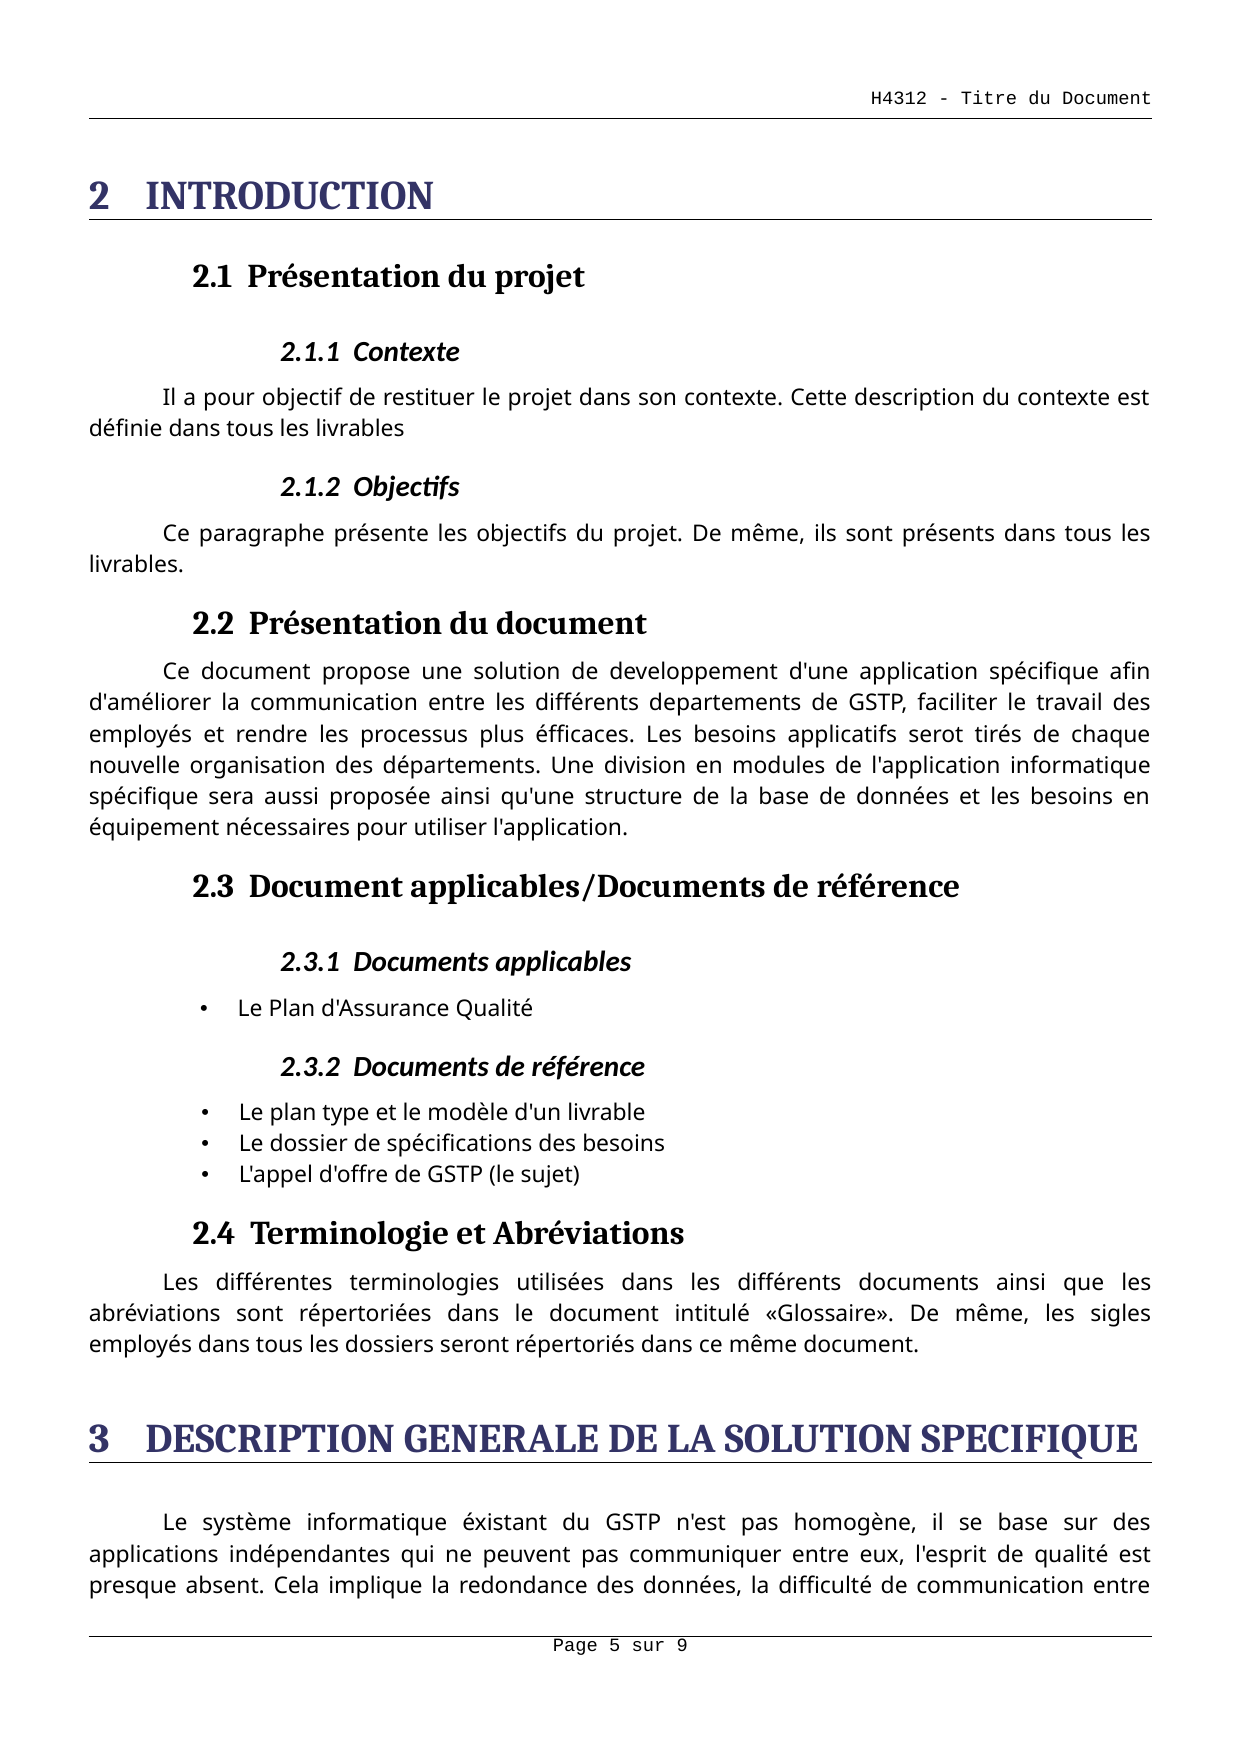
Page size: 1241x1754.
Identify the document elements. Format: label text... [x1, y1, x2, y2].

subtitle Contexte [280, 333, 1152, 368]
subtitle DEScription GENERALE DE LA SOLUTION SPECIFIQUE [88, 1415, 1152, 1462]
text Les différentes terminologies utilisées dans les différents documents ainsi que les abréviations sont répertoriées dans le document intitulé «Glossaire». De même, les sigles employés dans tous les dossiers seront répertoriés dans ce même document. [88, 1265, 1152, 1359]
text Ce paragraphe présente les objectifs du projet. De même, ils sont présents dans tous les livrables. [88, 517, 1152, 579]
list Le dossier de spécifications des besoins [201, 1127, 1152, 1158]
subtitle Documents de référence [280, 1048, 1152, 1083]
list Le plan type et le modèle d'un livrable [201, 1096, 1152, 1127]
subtitle Document applicables/Documents de référence [133, 867, 1152, 906]
subtitle Présentation du projet [133, 257, 1152, 295]
subtitle Terminologie et Abréviations [133, 1214, 1152, 1253]
subtitle Objectifs [280, 468, 1152, 504]
subtitle Introduction [88, 172, 1152, 219]
subtitle Présentation du document [133, 604, 1152, 642]
text Ce document propose une solution de developpement d'une application spécifique afin d'améliorer la communication entre les différents departements de GSTP, faciliter le travail des employés et rendre les processus plus éfficaces. Les besoins applicatifs serot tirés de chaque nouvelle organisation des départements. Une division en modules de l'application informatique spécifique sera aussi proposée ainsi qu'une structure de la base de données et les besoins en équipement nécessaires pour utiliser l'application. [88, 655, 1152, 842]
list L'appel d'offre de GSTP (le sujet) [201, 1158, 1152, 1189]
text Le système informatique éxistant du GSTP n'est pas homogène, il se base sur des applications indépendantes qui ne peuvent pas communiquer entre eux, l'esprit de qualité est presque absent. Cela implique la redondance des données, la difficulté de communication entre [88, 1506, 1152, 1600]
text Il a pour objectif de restituer le projet dans son contexte. Cette description du contexte est définie dans tous les livrables [88, 381, 1152, 443]
subtitle Documents applicables [280, 943, 1152, 979]
list Le Plan d'Assurance Qualité [200, 991, 1152, 1023]
